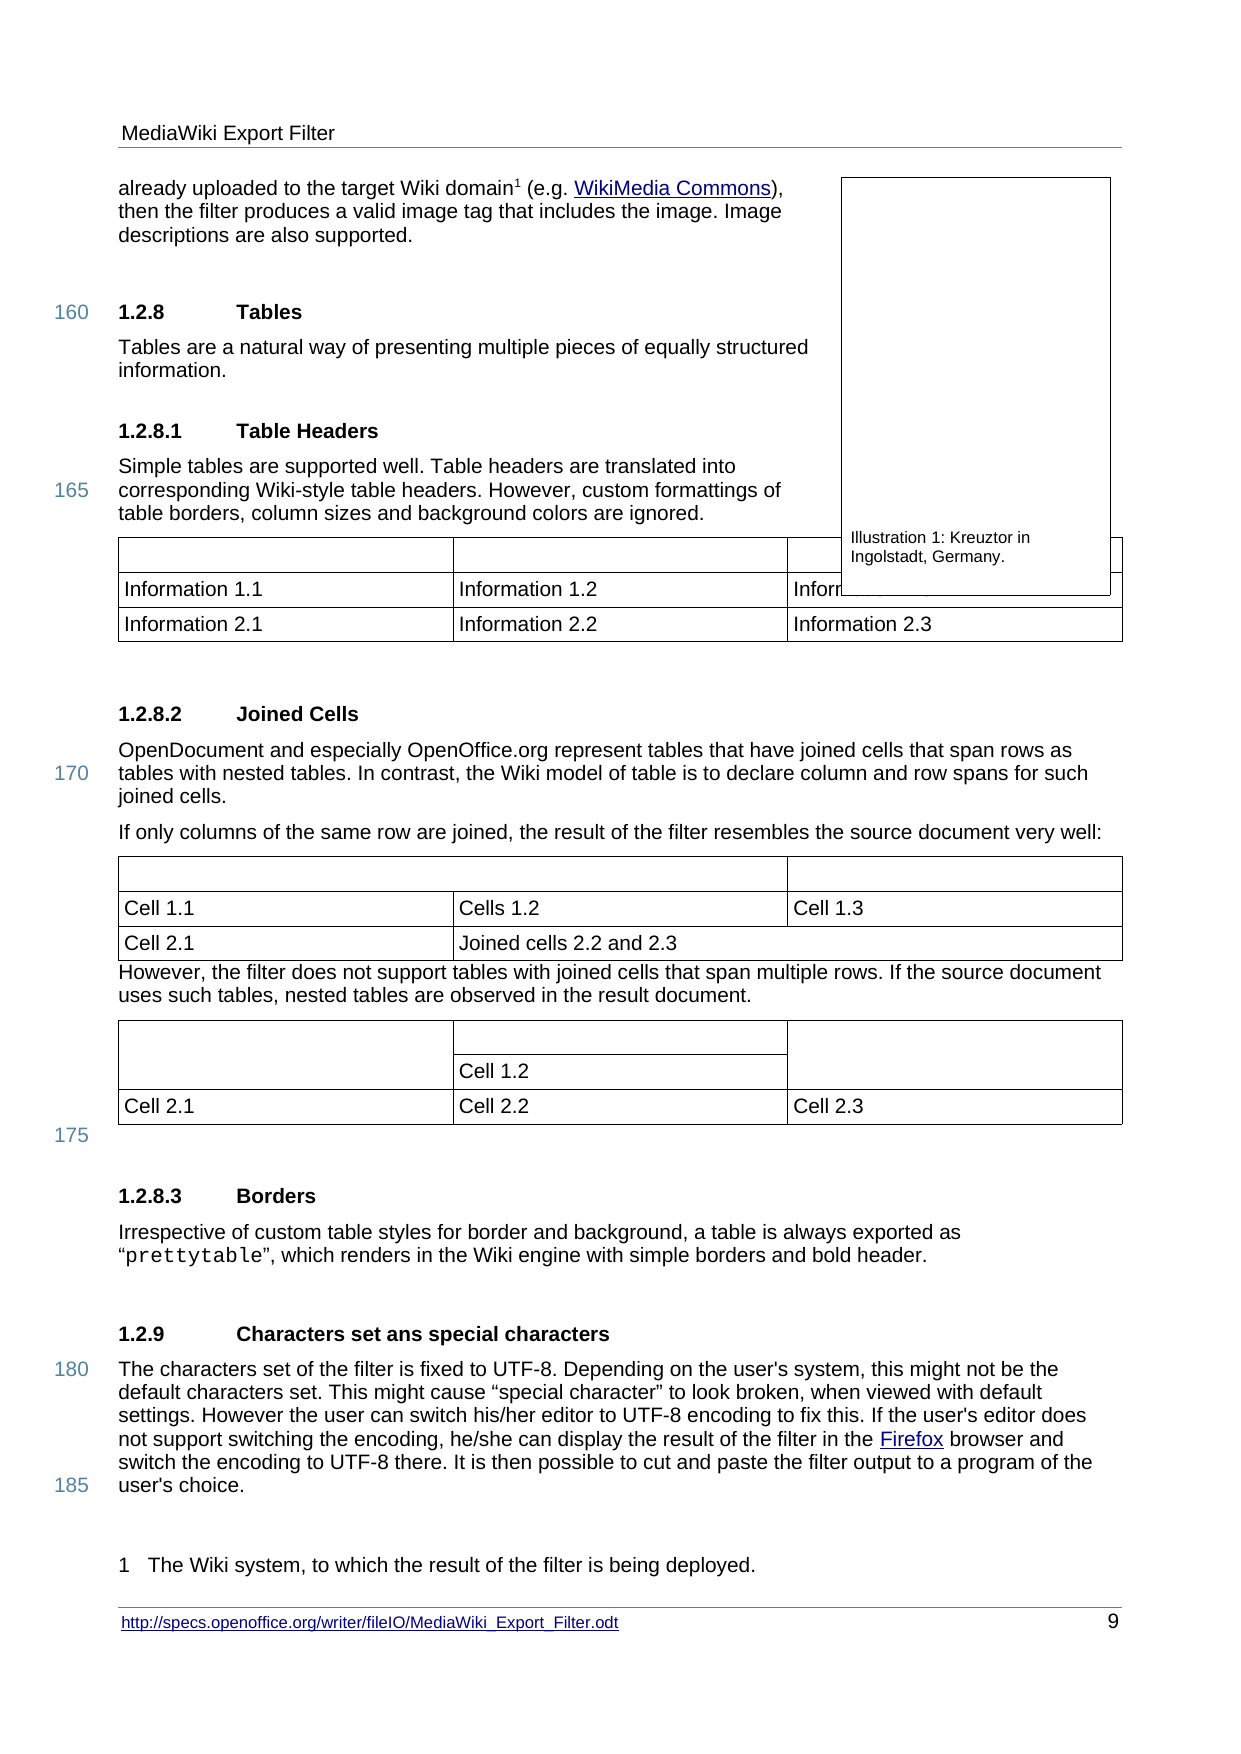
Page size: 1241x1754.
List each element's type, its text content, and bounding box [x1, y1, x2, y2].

table_header Joined header cell with cell 1.1 [119, 1021, 453, 1089]
table_cell Cell 1.3 [788, 892, 1122, 926]
text Irrespective of custom table styles for border and background, a table is always exported as “prettytable”, which renders in the Wiki engine with simple borders and bold header. [118, 1220, 1122, 1269]
text Simple tables are supported well. Table headers are translated into corresponding Wiki-style table headers. However, custom formattings of table borders, column sizes and background colors are ignored. [118, 455, 841, 525]
table_cell Information 2.2 [454, 608, 787, 641]
text The characters set of the filter is fixed to UTF-8. Depending on the user's system, this might not be the default characters set. This might cause “special character” to look broken, when viewed with default settings. However the user can switch his/her editor to UTF-8 encoding to fix this. If the user's editor does not support switching the encoding, he/she can display the result of the filter in the Firefox browser and switch the encoding to UTF-8 there. It is then possible to cut and paste the filter output to a program of the user's choice. [118, 1358, 1122, 1497]
table_cell Cell 2.2 [454, 1090, 787, 1124]
table_header Joined header cell 1 and 3 [119, 857, 787, 891]
table_cell Cell 1.1 [119, 892, 453, 926]
text OpenDocument and especially OpenOffice.org represent tables that have joined cells that span rows as tables with nested tables. In contrast, the Wiki model of table is to declare column and row spans for such joined cells. [118, 738, 1122, 808]
table_cell Cell 2.3 [788, 1090, 1122, 1124]
text Tables are a natural way of presenting multiple pieces of equally structured information. [118, 335, 841, 382]
table_header Header 3 [788, 857, 1122, 891]
table_cell Cell 2.1 [119, 927, 453, 960]
text Illustration 1: Kreuztor in Ingolstadt, Germany. [850, 198, 1101, 566]
table_header Header 1 [119, 538, 453, 572]
table_cell Information 1.3 [788, 573, 1122, 607]
subtitle [1111, 300, 1122, 323]
table_cell Information 1.1 [119, 573, 453, 607]
text If only columns of the same row are joined, the result of the filter resembles the source document very well: [118, 820, 1122, 843]
subtitle Borders [118, 1185, 1122, 1208]
table_header Header 3 [1111, 538, 1122, 572]
table_header Header 2 [454, 538, 787, 572]
table_cell Cells 1.2 [454, 892, 787, 926]
subtitle Table Headers [118, 419, 841, 442]
table_cell Information 2.1 [119, 608, 453, 641]
text Images in general cannot be exported by a filter producing a single file of Wiki text. However, if the image is already uploaded to the target Wiki domain (e.g. WikiMedia Commons), then the filter produces a valid image tag that includes the image. Image descriptions are also supported. [118, 177, 841, 246]
table_cell Information 2.3 [788, 608, 1122, 641]
table_cell Cell 2.1 [119, 1090, 453, 1124]
table_header Header 2 [454, 1021, 787, 1054]
text The Wiki system, to which the result of the filter is being deployed. [118, 1554, 1122, 1577]
subtitle Characters set ans special characters [118, 1323, 1122, 1346]
table_header Joined header cell 3 and cell 1.3 [788, 1021, 1122, 1089]
subtitle Joined Cells [118, 702, 1122, 726]
table_cell Information 1.2 [454, 573, 787, 607]
text Images in general cannot be exported by a filter producing a single file of Wiki text. However, if the image is already uploaded to the target Wiki domain (e.g. WikiMedia Commons), then the filter produces a valid image tag that includes the image. Image descriptions are also supported. [842, 178, 1110, 595]
subtitle Tables [118, 300, 841, 323]
table_cell Cell 1.2 [454, 1055, 787, 1089]
text However, the filter does not support tables with joined cells that span multiple rows. If the source document uses such tables, nested tables are observed in the result document. [118, 961, 1122, 1007]
table_header Header 3 [788, 538, 841, 572]
table_cell Joined cells 2.2 and 2.3 [454, 927, 1122, 960]
